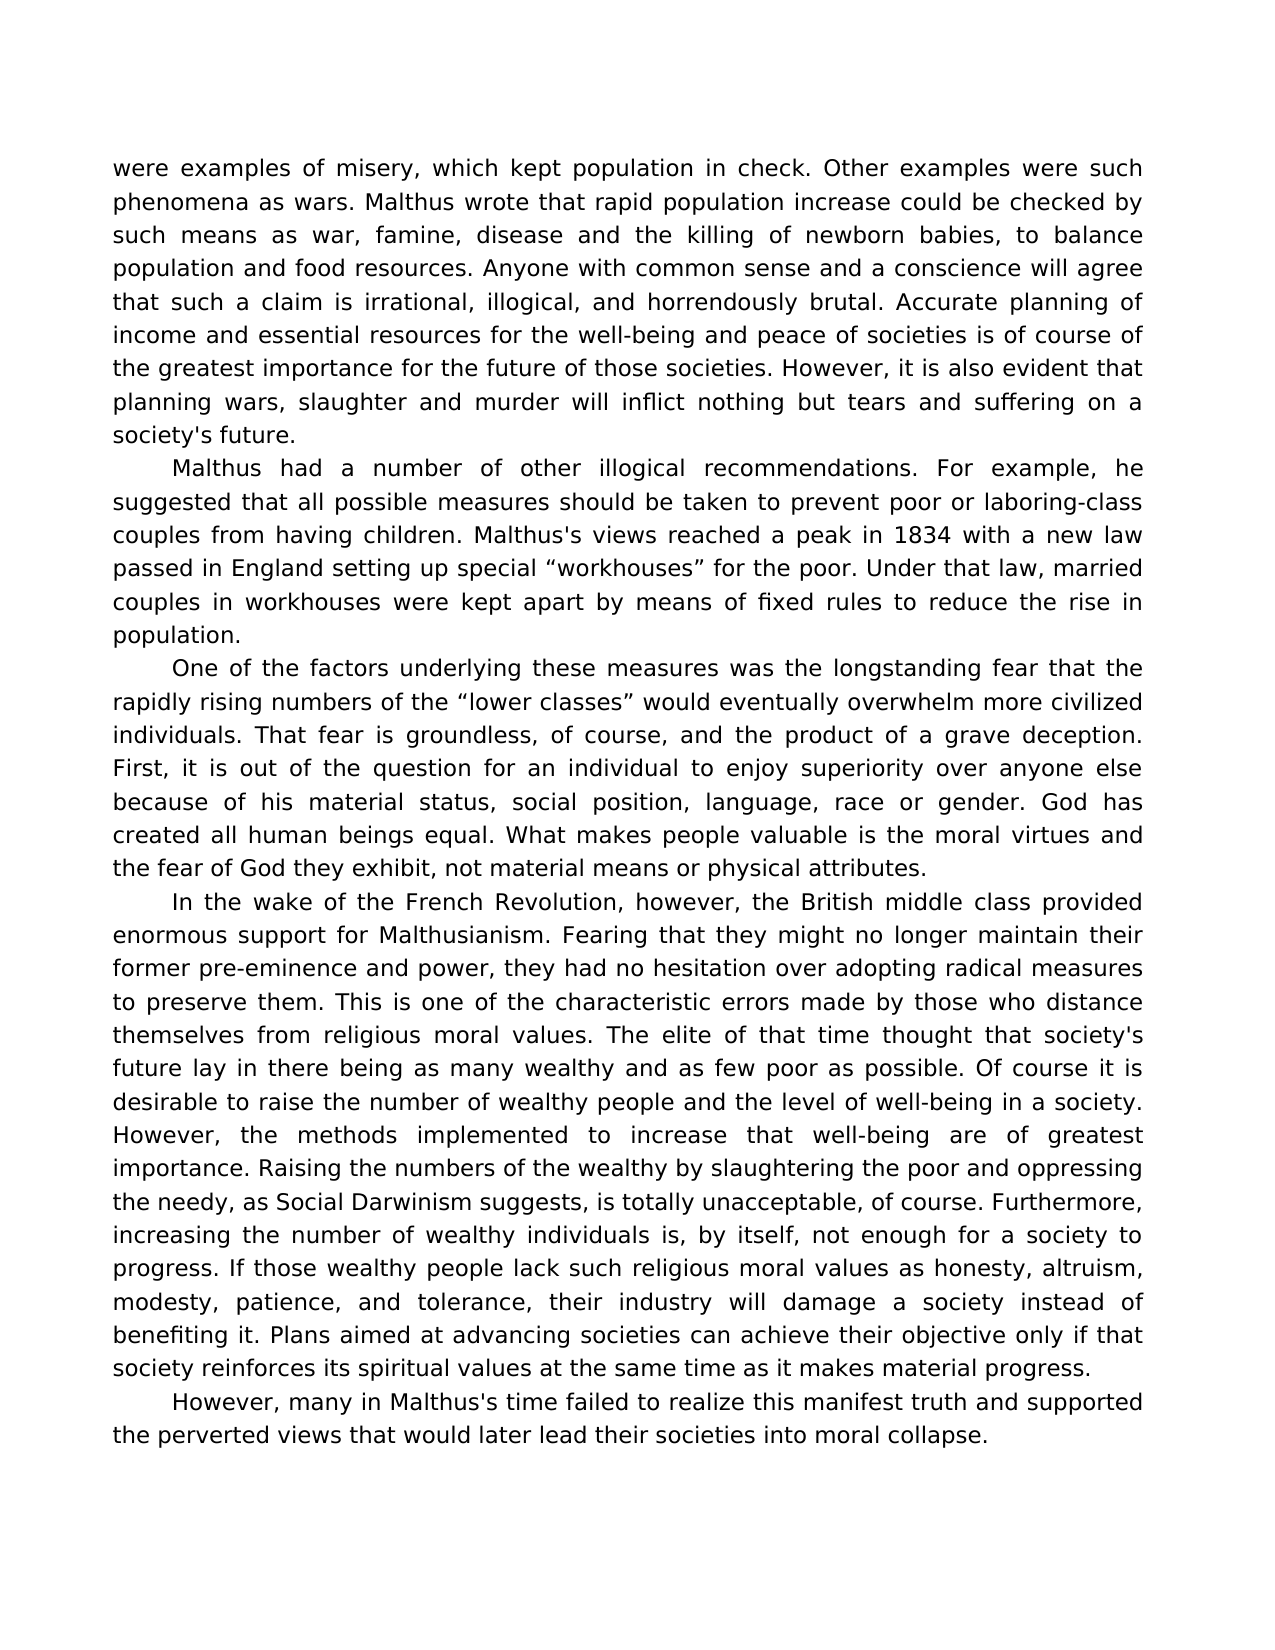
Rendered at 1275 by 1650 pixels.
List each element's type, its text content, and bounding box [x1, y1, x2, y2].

text However, many in Malthus's time failed to realize this manifest truth and supported the perverted views that would later lead their societies into moral collapse. [112, 1383, 1145, 1450]
text In the wake of the French Revolution, however, the British middle class provided enormous support for Malthusianism. Fearing that they might no longer maintain their former pre-eminence and power, they had no hesitation over adopting radical measures to preserve them. This is one of the characteristic errors made by those who distance themselves from religious moral values. The elite of that time thought that society's future lay in there being as many wealthy and as few poor as possible. Of course it is desirable to raise the number of wealthy people and the level of well-being in a society. However, the methods implemented to increase that well-being are of greatest importance. Raising the numbers of the wealthy by slaughtering the poor and oppressing the needy, as Social Darwinism suggests, is totally unacceptable, of course. Furthermore, increasing the number of wealthy individuals is, by itself, not enough for a society to progress. If those wealthy people lack such religious moral values as honesty, altruism, modesty, patience, and tolerance, their industry will damage a society instead of benefiting it. Plans aimed at advancing societies can achieve their objective only if that society reinforces its spiritual values at the same time as it makes material progress. [112, 883, 1145, 1383]
text One of the factors underlying these measures was the longstanding fear that the rapidly rising numbers of the “lower classes” would eventually overwhelm more civilized individuals. That fear is groundless, of course, and the product of a grave deception. First, it is out of the question for an individual to enjoy superiority over anyone else because of his material status, social position, language, race or gender. God has created all human beings equal. What makes people valuable is the moral virtues and the fear of God they exhibit, not material means or physical attributes. [112, 650, 1145, 883]
text Malthus had a number of other illogical recommendations. For example, he suggested that all possible measures should be taken to prevent poor or laboring-class couples from having children. Malthus's views reached a peak in 1834 with a new law passed in England setting up special “workhouses” for the poor. Under that law, married couples in workhouses were kept apart by means of fixed rules to reduce the rise in population. [112, 450, 1145, 650]
text were examples of misery, which kept population in check. Other examples were such phenomena as wars. Malthus wrote that rapid population increase could be checked by such means as war, famine, disease and the killing of newborn babies, to balance population and food resources. Anyone with common sense and a conscience will agree that such a claim is irrational, illogical, and horrendously brutal. Accurate planning of income and essential resources for the well-being and peace of societies is of course of the greatest importance for the future of those societies. However, it is also evident that planning wars, slaughter and murder will inflict nothing but tears and suffering on a society's future. [112, 150, 1145, 450]
